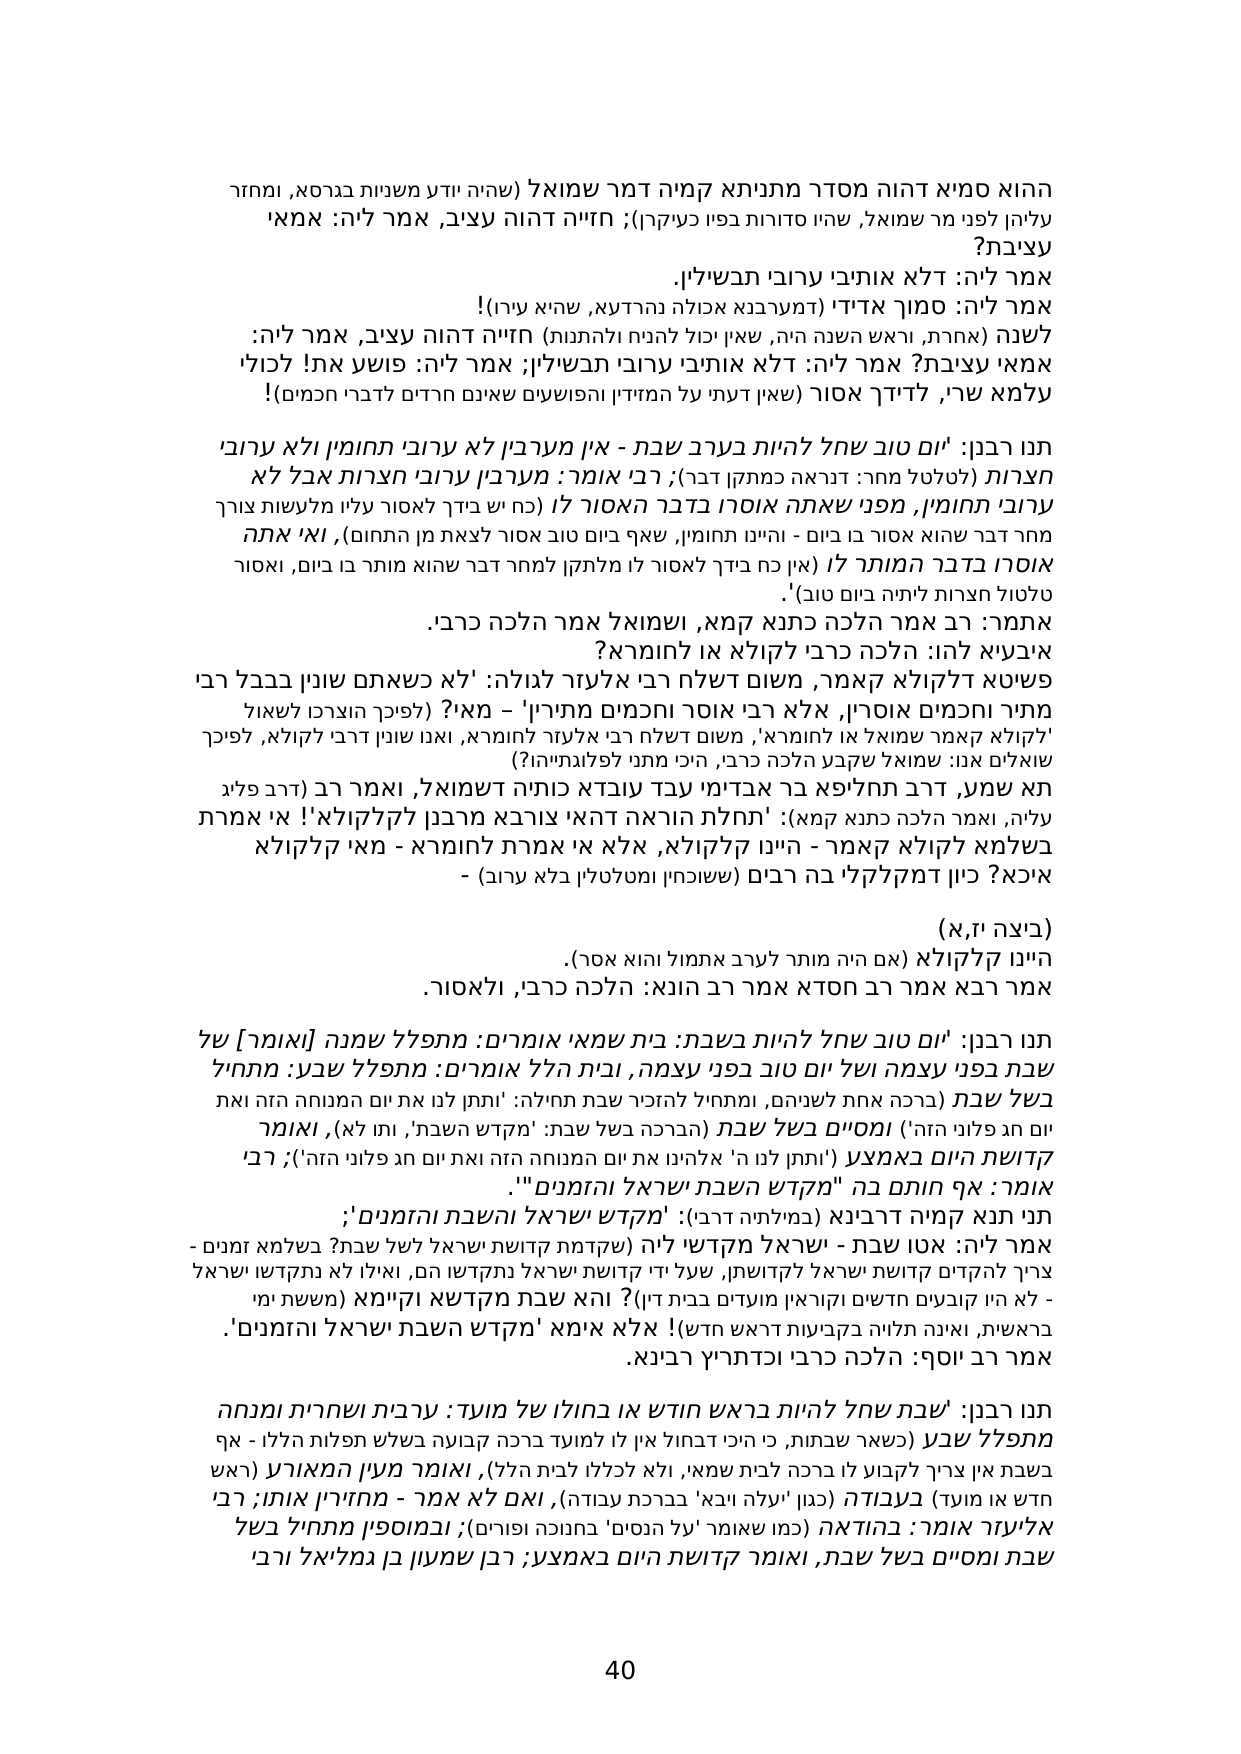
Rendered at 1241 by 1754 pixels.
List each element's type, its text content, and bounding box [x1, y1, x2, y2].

text תנו רבנן: 'יום טוב שחל להיות בערב שבת - אין מערבין לא ערובי תחומין ולא ערובי חצרות (לטלטל מחר: דנראה כמתקן דבר); רבי אומר: מערבין ערובי חצרות אבל לא ערובי תחומין, מפני שאתה אוסרו בדבר האסור לו (כח יש בידך לאסור עליו מלעשות צורך מחר דבר שהוא אסור בו ביום - והיינו תחומין, שאף ביום טוב אסור לצאת מן התחום), ואי אתה אוסרו בדבר המותר לו (אין כח בידך לאסור לו מלתקן למחר דבר שהוא מותר בו ביום, ואסור טלטול חצרות ליתיה ביום טוב)'. [187, 432, 1053, 607]
text תני תנא קמיה דרבינא (במילתיה דרבי): 'מקדש ישראל והשבת והזמנים'; [187, 1201, 1053, 1230]
text אתמר: רב אמר הלכה כתנא קמא, ושמואל אמר הלכה כרבי. [187, 607, 1053, 636]
text תנו רבנן: 'יום טוב שחל להיות בשבת: בית שמאי אומרים: מתפלל שמנה [ואומר] של שבת בפני עצמה ושל יום טוב בפני עצמה, ובית הלל אומרים: מתפלל שבע: מתחיל בשל שבת (ברכה אחת לשניהם, ומתחיל להזכיר שבת תחילה: 'ותתן לנו את יום המנוחה הזה ואת יום חג פלוני הזה') ומסיים בשל שבת (הברכה בשל שבת: 'מקדש השבת', ותו לא), ואומר קדושת היום באמצע ('ותתן לנו ה' אלהינו את יום המנוחה הזה ואת יום חג פלוני הזה'); רבי אומר: אף חותם בה "מקדש השבת ישראל והזמנים"'. [187, 1025, 1053, 1201]
text אמר רב יוסף: הלכה כרבי וכדתריץ רבינא. [187, 1342, 1053, 1371]
text תנו רבנן: 'שבת שחל להיות בראש חודש או בחולו של מועד: ערבית ושחרית ומנחה מתפלל שבע (כשאר שבתות, כי היכי דבחול אין לו למועד ברכה קבועה בשלש תפלות הללו - אף בשבת אין צריך לקבוע לו ברכה לבית שמאי, ולא לכללו לבית הלל), ואומר מעין המאורע (ראש חדש או מועד) בעבודה (כגון 'יעלה ויבא' בברכת עבודה), ואם לא אמר - מחזירין אותו; רבי אליעזר אומר: בהודאה (כמו שאומר 'על הנסים' בחנוכה ופורים); ובמוספין מתחיל בשל שבת ומסיים בשל שבת, ואומר קדושת היום באמצע; רבן שמעון בן גמליאל ורבי [187, 1395, 1053, 1571]
text אמר ליה: דלא אותיבי ערובי תבשילין. [187, 262, 1053, 291]
text תא שמע, דרב תחליפא בר אבדימי עבד עובדא כותיה דשמואל, ואמר רב (דרב פליג עליה, ואמר הלכה כתנא קמא): 'תחלת הוראה דהאי צורבא מרבנן לקלקולא'! אי אמרת בשלמא לקולא קאמר - היינו קלקולא, אלא אי אמרת לחומרא - מאי קלקולא איכא? כיון דמקלקלי בה רבים (ששוכחין ומטלטלין בלא ערוב) - [187, 773, 1053, 890]
text איבעיא להו: הלכה כרבי לקולא או לחומרא? [187, 636, 1053, 666]
text ההוא סמיא דהוה מסדר מתניתא קמיה דמר שמואל (שהיה יודע משניות בגרסא, ומחזר עליהן לפני מר שמואל, שהיו סדורות בפיו כעיקרן); חזייה דהוה עציב, אמר ליה: אמאי עציבת? [187, 174, 1053, 262]
text לשנה (אחרת, וראש השנה היה, שאין יכול להניח ולהתנות) חזייה דהוה עציב, אמר ליה: אמאי עציבת? אמר ליה: דלא אותיבי ערובי תבשילין; אמר ליה: פושע את! לכולי עלמא שרי, לדידך אסור (שאין דעתי על המזידין והפושעים שאינם חרדים לדברי חכמים)! [187, 320, 1053, 408]
text פשיטא דלקולא קאמר, משום דשלח רבי אלעזר לגולה: 'לא כשאתם שונין בבבל רבי מתיר וחכמים אוסרין, אלא רבי אוסר וחכמים מתירין' – מאי? (לפיכך הוצרכו לשאול 'לקולא קאמר שמואל או לחומרא', משום דשלח רבי אלעזר לחומרא, ואנו שונין דרבי לקולא, לפיכך שואלים אנו: שמואל שקבע הלכה כרבי, היכי מתני לפלוגתייהו?) [187, 666, 1053, 773]
text אמר ליה: אטו שבת - ישראל מקדשי ליה (שקדמת קדושת ישראל לשל שבת? בשלמא זמנים - צריך להקדים קדושת ישראל לקדושתן, שעל ידי קדושת ישראל נתקדשו הם, ואילו לא נתקדשו ישראל - לא היו קובעים חדשים וקוראין מועדים בבית דין)? והא שבת מקדשא וקיימא (מששת ימי בראשית, ואינה תלויה בקביעות דראש חדש)! אלא אימא 'מקדש השבת ישראל והזמנים'. [187, 1230, 1053, 1342]
text אמר ליה: סמוך אדידי (דמערבנא אכולה נהרדעא, שהיא עירו)! [187, 291, 1053, 320]
text אמר רבא אמר רב חסדא אמר רב הונא: הלכה כרבי, ולאסור. [187, 972, 1053, 1001]
text (ביצה יז,א) [187, 914, 1053, 943]
text היינו קלקולא (אם היה מותר לערב אתמול והוא אסר). [187, 943, 1053, 972]
